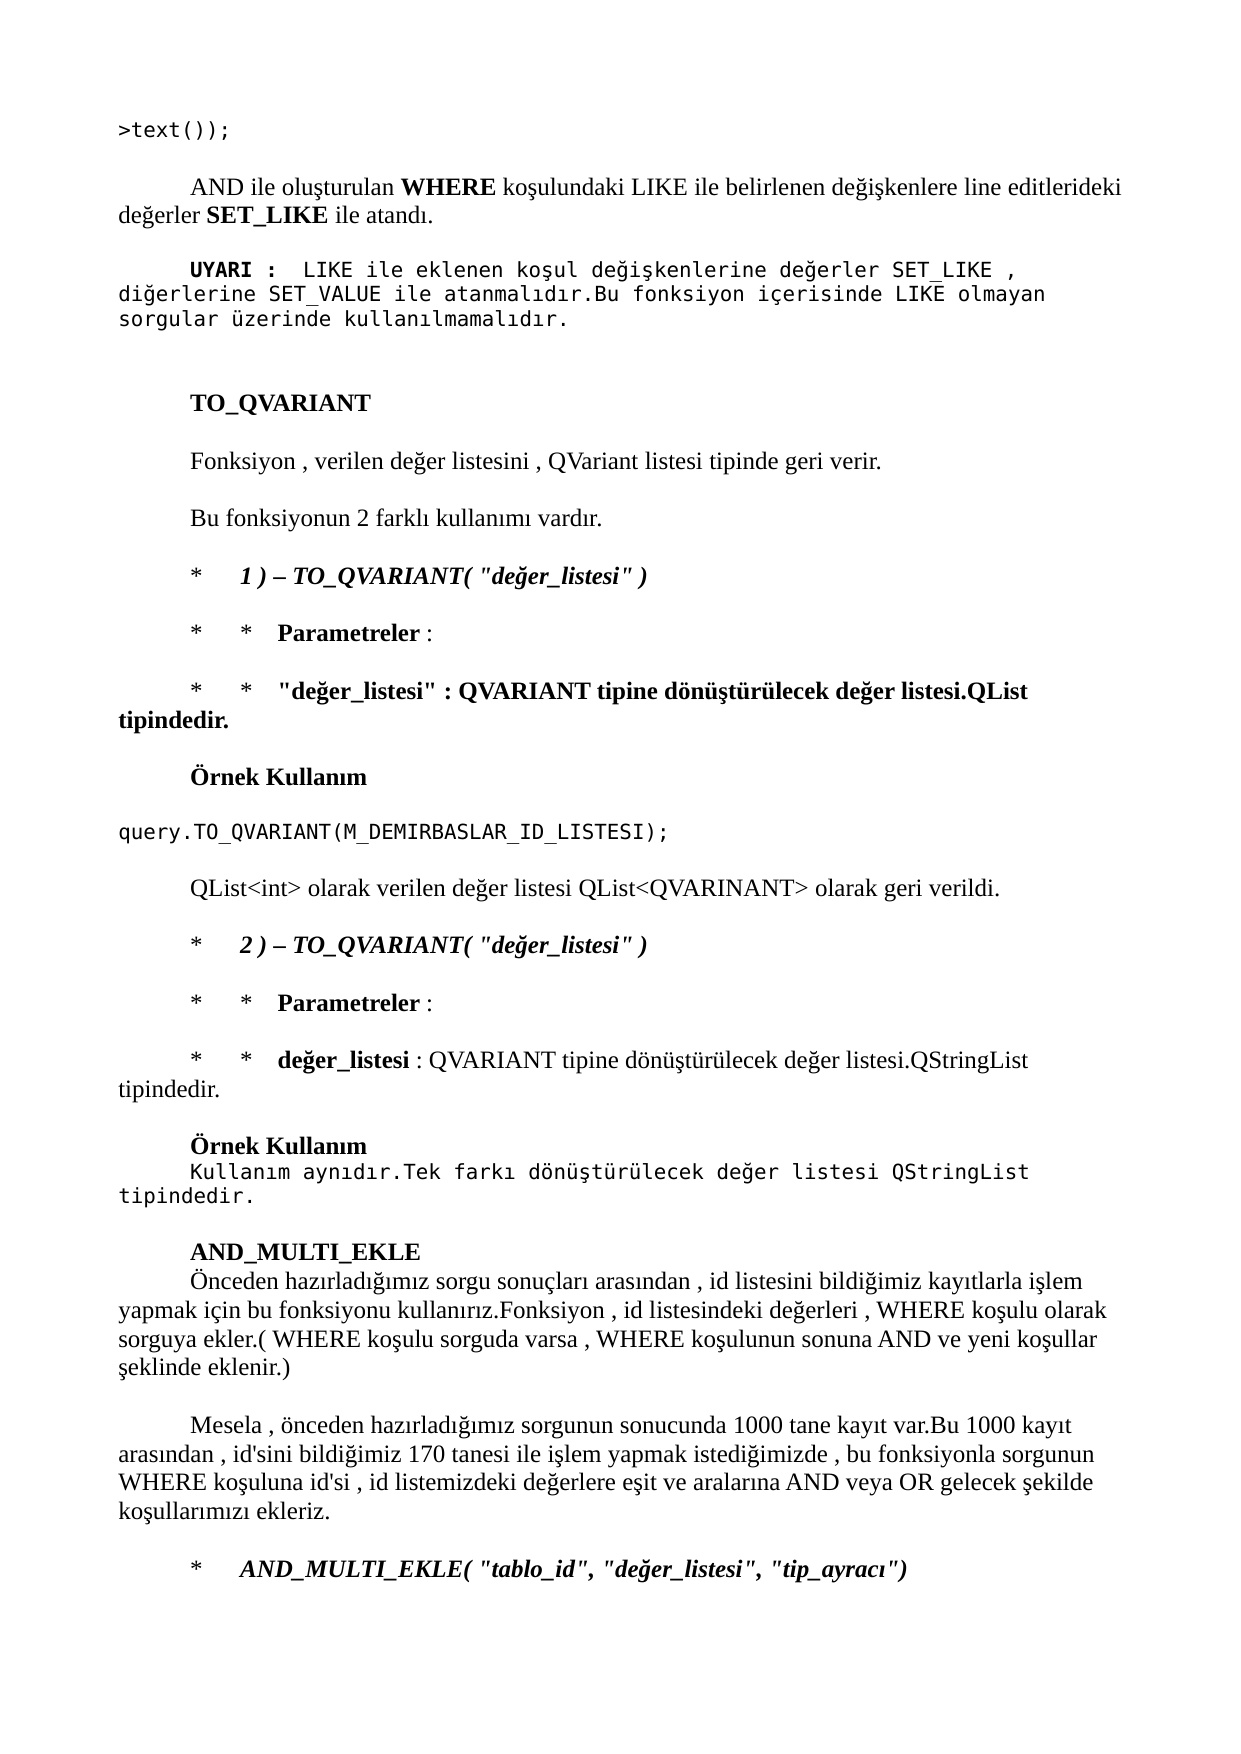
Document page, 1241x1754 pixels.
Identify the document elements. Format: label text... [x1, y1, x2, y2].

text Kullanım aynıdır.Tek farkı dönüştürülecek değer listesi QStringList tipindedir. [118, 1160, 1122, 1209]
text * 2 ) – TO_QVARIANT( "değer_listesi" ) [118, 930, 1122, 959]
text UYARI : LIKE ile eklenen koşul değişkenlerine değerler SET_LIKE , diğerlerine SET_VALUE ile atanmalıdır.Bu fonksiyon içerisinde LIKE olmayan sorgular üzerinde kullanılmamalıdır. [118, 258, 1122, 331]
text * * Parametreler : [118, 988, 1122, 1016]
text * * Parametreler : [118, 618, 1122, 647]
text Örnek Kullanım [118, 1131, 1122, 1160]
text AND_MULTI_EKLE [118, 1237, 1122, 1266]
text Mesela , önceden hazırladığımız sorgunun sonucunda 1000 tane kayıt var.Bu 1000 kayıt arasından , id'sini bildiğimiz 170 tanesi ile işlem yapmak istediğimizde , bu fonksiyonla sorgunun WHERE koşuluna id'si , id listemizdeki değerlere eşit ve aralarına AND veya OR gelecek şekilde koşullarımızı ekleriz. [118, 1410, 1122, 1525]
text Önceden hazırladığımız sorgu sonuçları arasından , id listesini bildiğimiz kayıtlarla işlem yapmak için bu fonksiyonu kullanırız.Fonksiyon , id listesindeki değerleri , WHERE koşulu olarak sorguya ekler.( WHERE koşulu sorguda varsa , WHERE koşulunun sonuna AND ve yeni koşullar şeklinde eklenir.) [118, 1266, 1122, 1381]
text Örnek Kullanım [118, 762, 1122, 791]
text QList<int> olarak verilen değer listesi QList<QVARINANT> olarak geri verildi. [118, 873, 1122, 901]
text * * değer_listesi : QVARIANT tipine dönüştürülecek değer listesi.QStringList tipindedir. [118, 1045, 1122, 1103]
text Bu fonksiyonun 2 farklı kullanımı vardır. [118, 503, 1122, 532]
text * AND_MULTI_EKLE( "tablo_id", "değer_listesi", "tip_ayracı") [118, 1554, 1122, 1582]
text TO_QVARIANT [118, 388, 1122, 417]
text * * "değer_listesi" : QVARIANT tipine dönüştürülecek değer listesi.QList tipindedir. [118, 676, 1122, 733]
text query.TO_QVARIANT(M_DEMIRBASLAR_ID_LISTESI); [118, 820, 1122, 844]
text AND ile oluşturulan WHERE koşulundaki LIKE ile belirlenen değişkenlere line editlerideki değerler SET_LIKE ile atandı. [118, 172, 1122, 229]
text >text()); [118, 118, 1122, 142]
text Fonksiyon , verilen değer listesini , QVariant listesi tipinde geri verir. [118, 446, 1122, 475]
text * 1 ) – TO_QVARIANT( "değer_listesi" ) [118, 561, 1122, 590]
